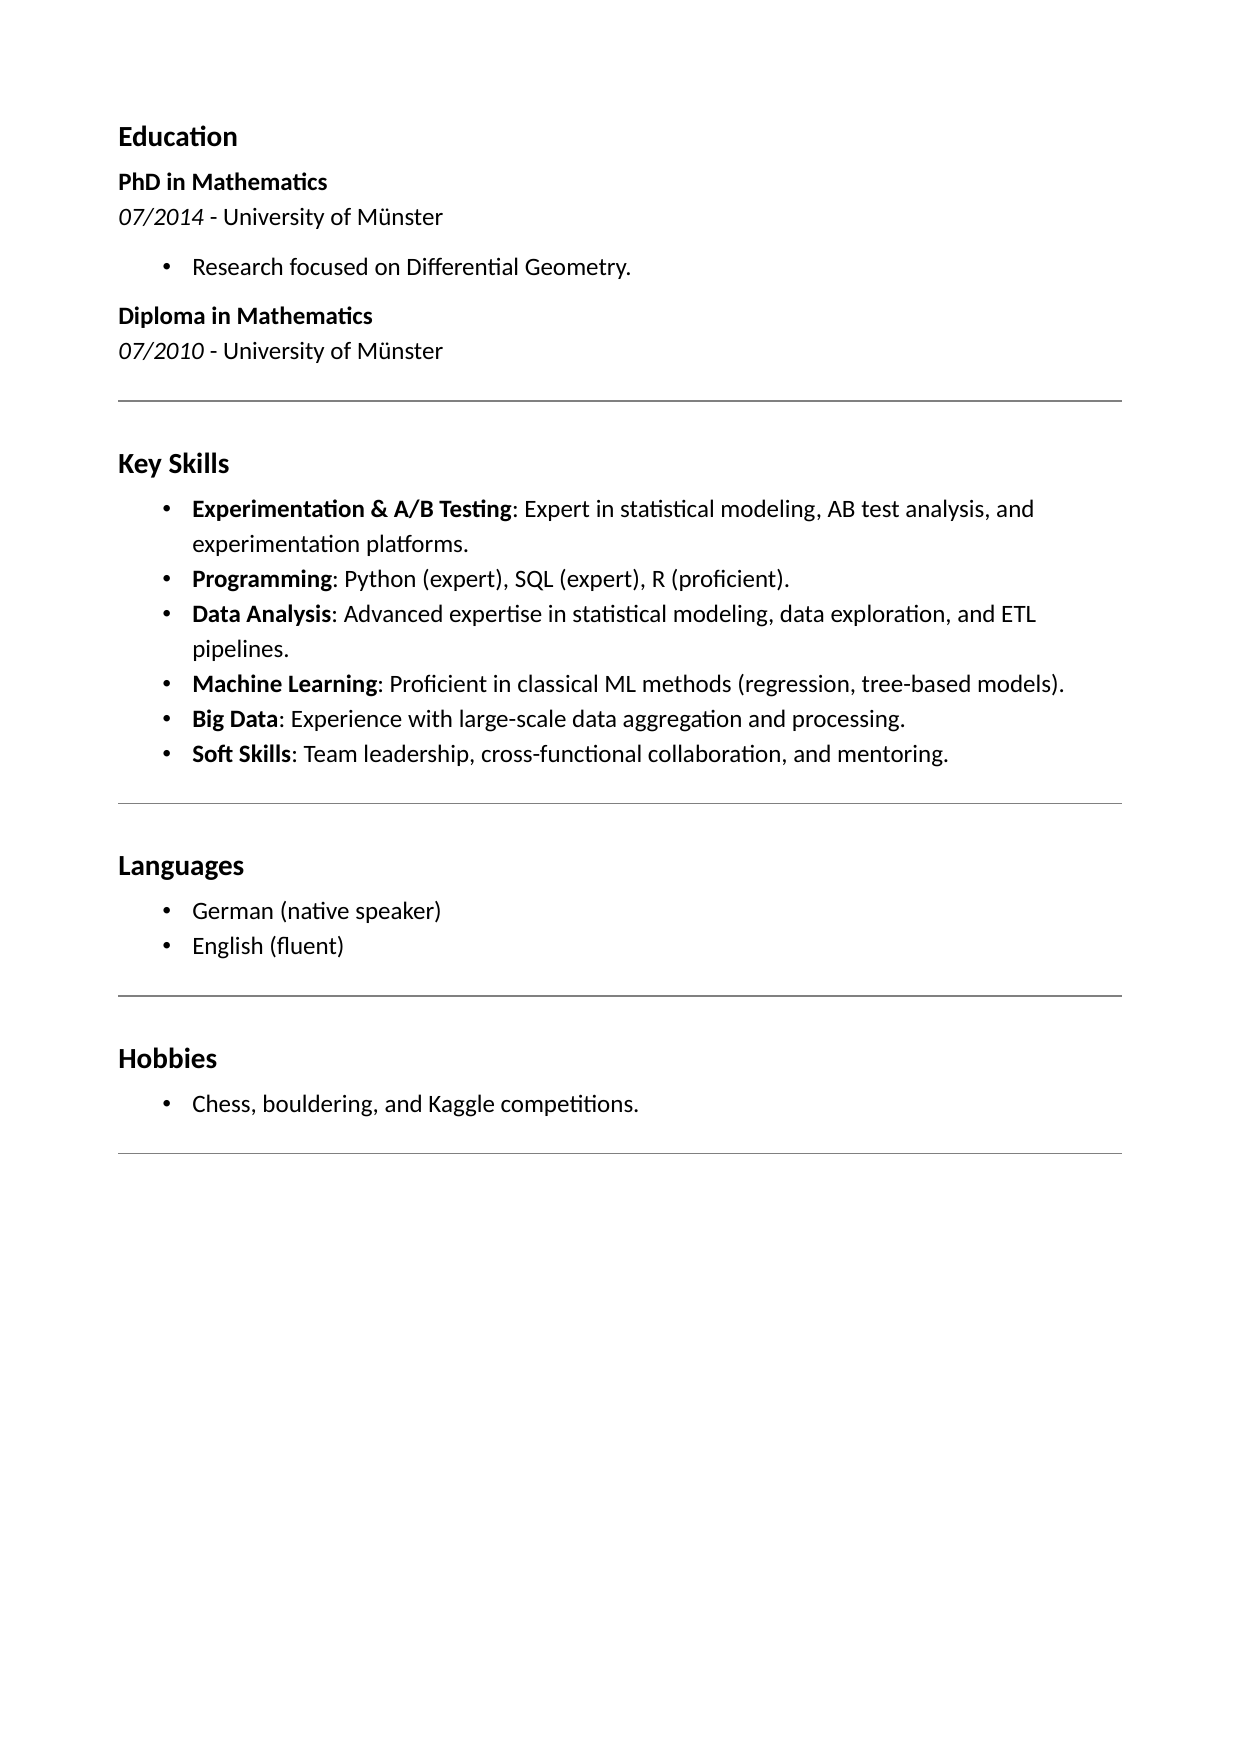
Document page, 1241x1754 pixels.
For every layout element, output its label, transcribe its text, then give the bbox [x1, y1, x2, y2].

list German (native speaker) [162, 895, 1122, 926]
list Machine Learning: Proficient in classical ML methods (regression, tree-based models). [162, 668, 1122, 698]
list Chess, bouldering, and Kaggle competitions. [162, 1088, 1122, 1118]
subtitle Key Skills [118, 445, 1122, 480]
list Soft Skills: Team leadership, cross-functional collaboration, and mentoring. [162, 738, 1122, 768]
list Programming: Python (expert), SQL (expert), R (proficient). [162, 563, 1122, 593]
subtitle Languages [118, 847, 1122, 883]
subtitle Hobbies [118, 1040, 1122, 1075]
text PhD in Mathematics 07/2014 - University of Münster [118, 166, 1122, 232]
list Experimentation & A/B Testing: Expert in statistical modeling, AB test analysis, and experimentation platforms. [162, 493, 1122, 558]
text Diploma in Mathematics 07/2010 - University of Münster [118, 300, 1122, 366]
list English (fluent) [162, 930, 1122, 961]
list Research focused on Differential Geometry. [162, 251, 1122, 281]
subtitle Education [118, 118, 1122, 154]
list Big Data: Experience with large-scale data aggregation and processing. [162, 703, 1122, 733]
list Data Analysis: Advanced expertise in statistical modeling, data exploration, and ETL pipelines. [162, 598, 1122, 663]
